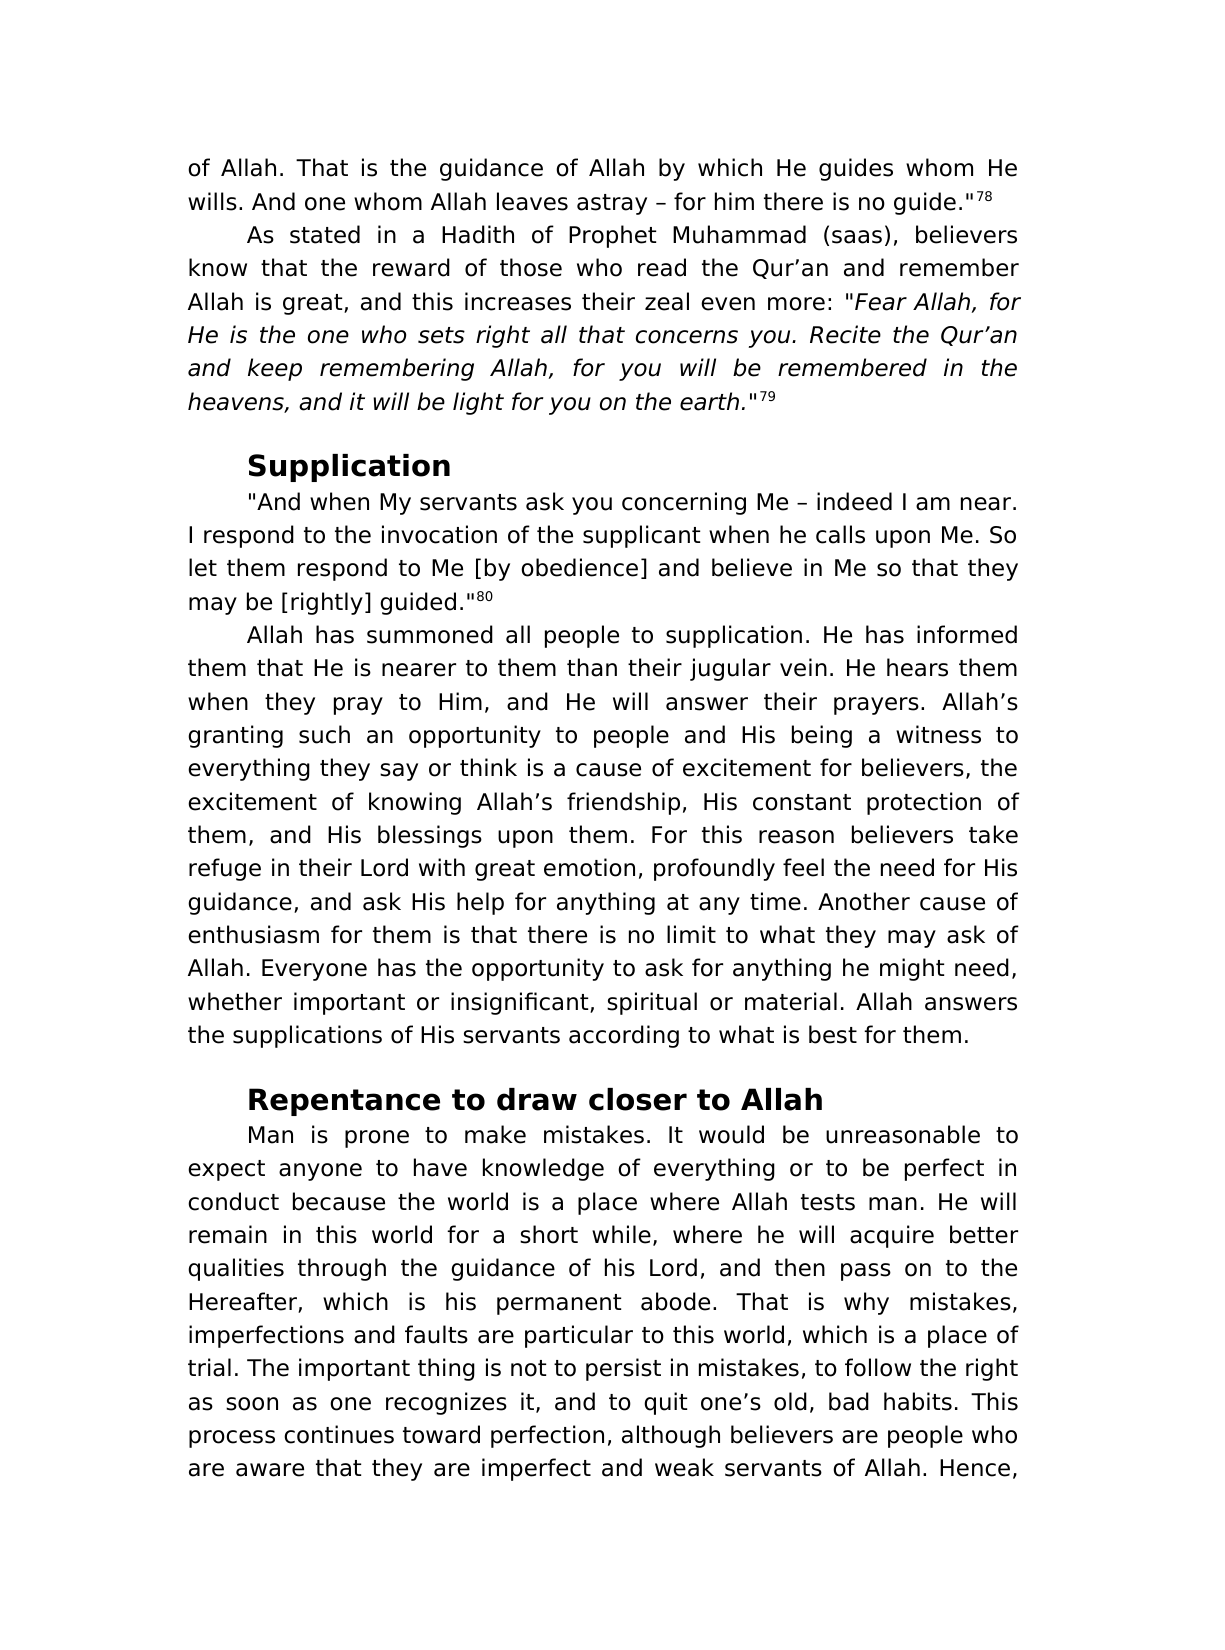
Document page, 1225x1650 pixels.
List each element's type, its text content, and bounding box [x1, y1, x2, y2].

text As stated in a Hadith of Prophet Muhammad (saas), believers know that the reward of those who read the Qur’an and remember Allah is great, and this increases their zeal even more: "Fear Allah, for He is the one who sets right all that concerns you. Recite the Qur’an and keep remembering Allah, for you will be remembered in the heavens, and it will be light for you on the earth."79 [187, 217, 1020, 417]
text Supplication [187, 450, 1020, 483]
text Man is prone to make mistakes. It would be unreasonable to expect anyone to have knowledge of everything or to be perfect in conduct because the world is a place where Allah tests man. He will remain in this world for a short while, where he will acquire better qualities through the guidance of his Lord, and then pass on to the Hereafter, which is his permanent abode. That is why mistakes, imperfections and faults are particular to this world, which is a place of trial. The important thing is not to persist in mistakes, to follow the right as soon as one recognizes it, and to quit one’s old, bad habits. This process continues toward perfection, although believers are people who are aware that they are imperfect and weak servants of Allah. Hence, [187, 1117, 1020, 1483]
text Repentance to draw closer to Allah [187, 1083, 1020, 1117]
text "And when My servants ask you concerning Me – indeed I am near. I respond to the invocation of the supplicant when he calls upon Me. So let them respond to Me [by obedience] and believe in Me so that they may be [rightly] guided."80 [187, 483, 1020, 617]
text of Allah. That is the guidance of Allah by which He guides whom He wills. And one whom Allah leaves astray – for him there is no guide."78 [187, 150, 1020, 217]
text Allah has summoned all people to supplication. He has informed them that He is nearer to them than their jugular vein. He hears them when they pray to Him, and He will answer their prayers. Allah’s granting such an opportunity to people and His being a witness to everything they say or think is a cause of excitement for believers, the excitement of knowing Allah’s friendship, His constant protection of them, and His blessings upon them. For this reason believers take refuge in their Lord with great emotion, profoundly feel the need for His guidance, and ask His help for anything at any time. Another cause of enthusiasm for them is that there is no limit to what they may ask of Allah. Everyone has the opportunity to ask for anything he might need, whether important or insignificant, spiritual or material. Allah answers the supplications of His servants according to what is best for them. [187, 617, 1020, 1050]
